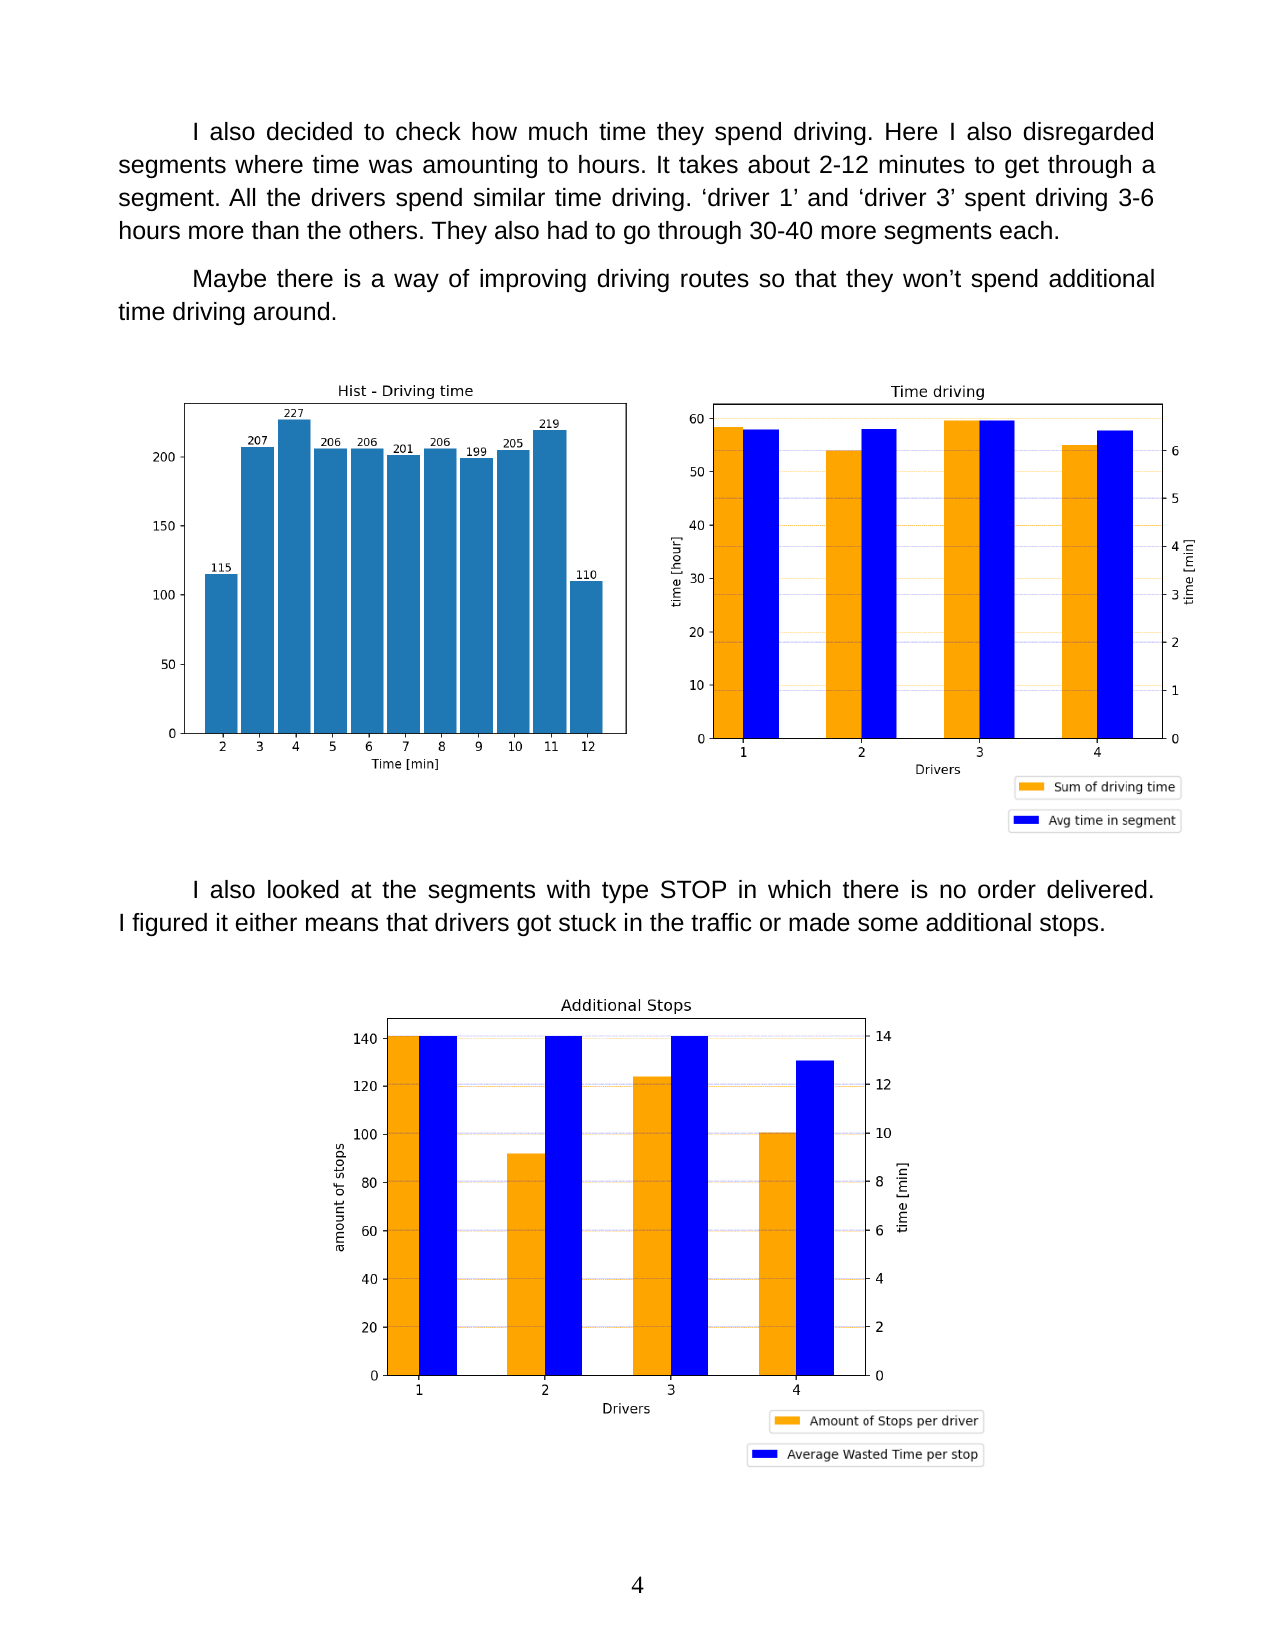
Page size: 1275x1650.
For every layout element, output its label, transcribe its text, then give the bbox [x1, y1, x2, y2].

picture [310, 963, 993, 1472]
text I also decided to check how much time they spend driving. Here I also disregarded segments where time was amounting to hours. It takes about 2-12 minutes to get through a segment. All the drivers spend similar time driving. ‘driver 1’ and ‘driver 3’ spent driving 3-6 hours more than the others. They also had to go through 30-40 more segments each. [118, 117, 1157, 245]
text Maybe there is a way of improving driving routes so that they won’t spend additional time driving around. [118, 264, 1157, 326]
text I also looked at the segments with type STOP in which there is no order delivered. I figured it either means that drivers got stuck in the traffic or made some additional stops. [118, 875, 1157, 937]
picture [113, 352, 1220, 841]
